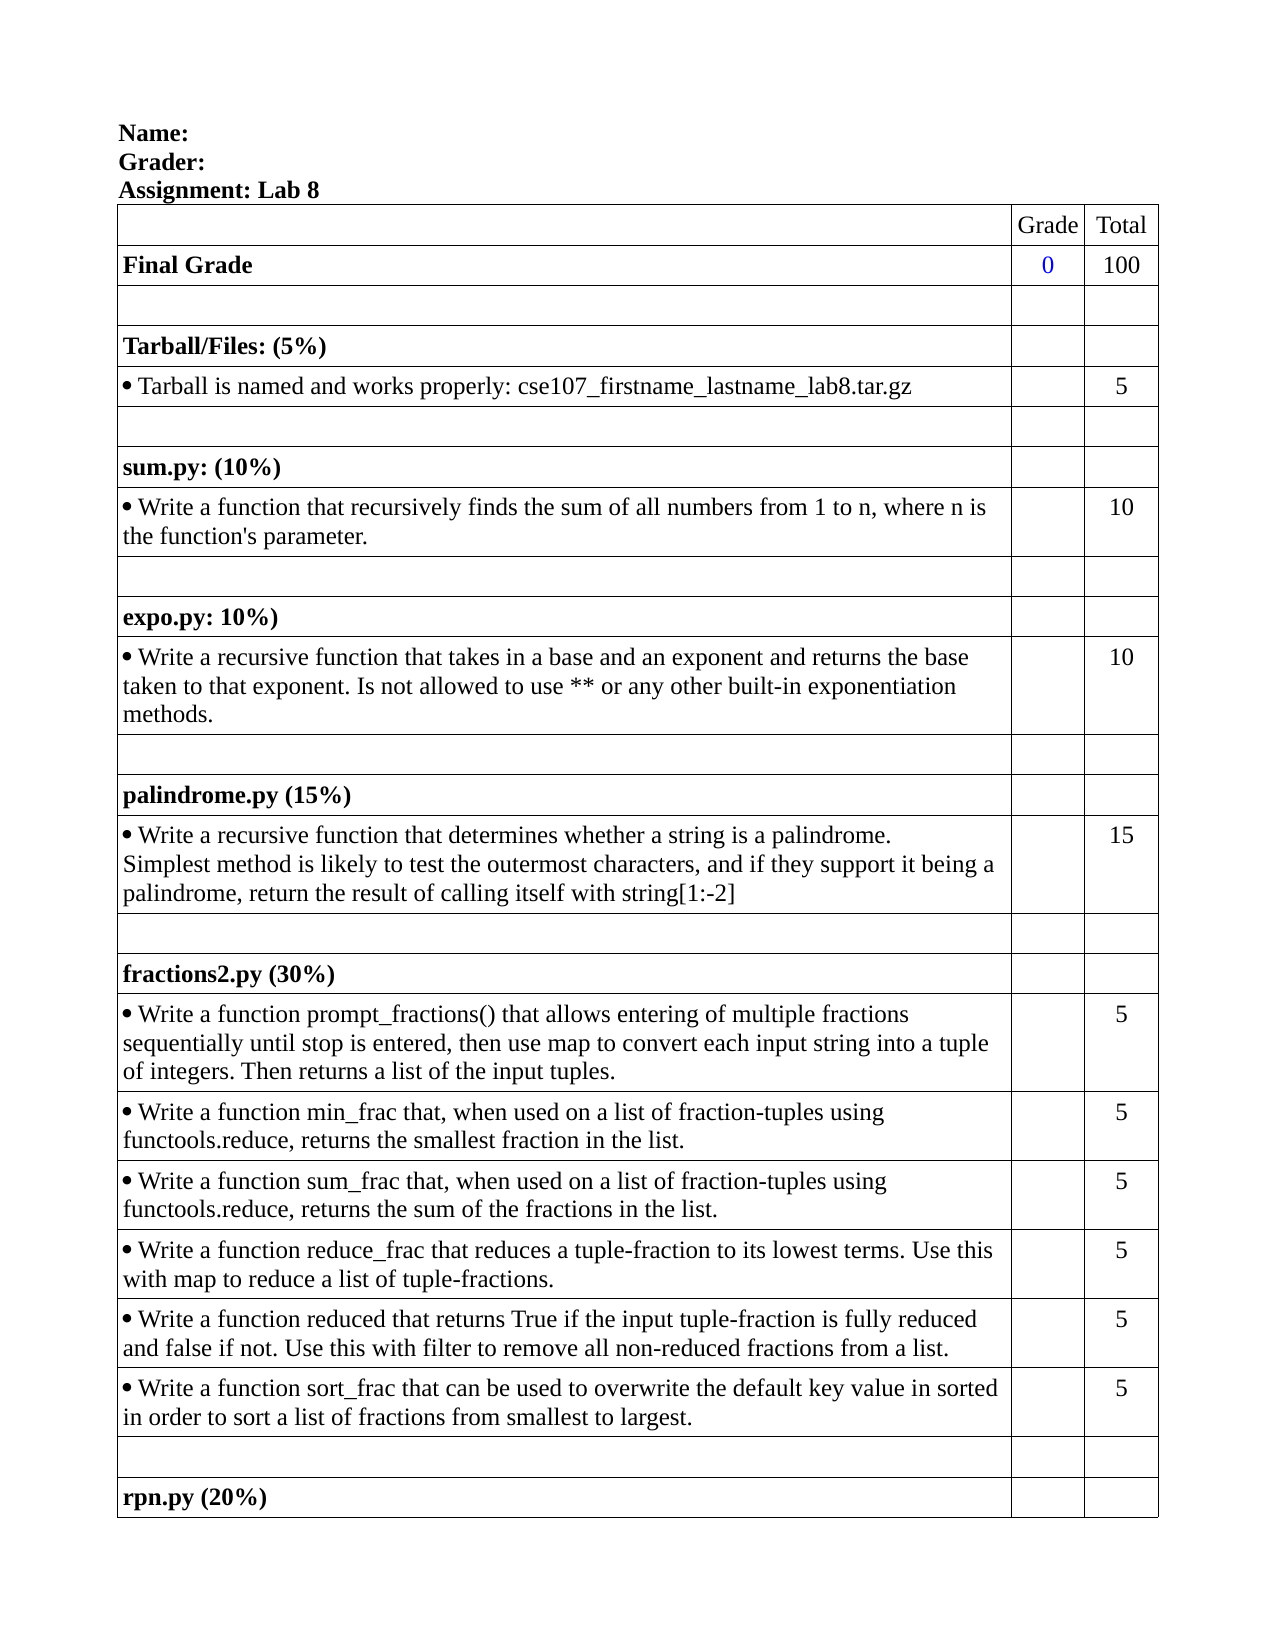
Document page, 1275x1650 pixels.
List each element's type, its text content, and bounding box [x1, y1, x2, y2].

table_cell fractions2.py (30%) [118, 954, 1011, 993]
table_cell Final Grade [118, 246, 1011, 285]
table_cell 5 [1085, 1299, 1158, 1367]
table_cell [1012, 775, 1084, 815]
table_cell [1012, 1368, 1084, 1436]
table_cell Tarball/Files: (5%) [118, 326, 1011, 366]
table_cell [1012, 735, 1084, 774]
table_cell 0 [1012, 246, 1084, 285]
table_cell [1012, 816, 1084, 912]
table_cell 5 [1085, 1368, 1158, 1436]
table_cell 5 [1085, 994, 1158, 1091]
table_cell [118, 407, 1011, 446]
table_cell Write a function reduce_frac that reduces a tuple-fraction to its lowest terms. Use this with map to reduce a list of tuple-fractions. [118, 1230, 1011, 1298]
table_cell palindrome.py (15%) [118, 775, 1011, 815]
table_cell Write a function min_frac that, when used on a list of fraction-tuples using functools.reduce, returns the smallest fraction in the list. [118, 1092, 1011, 1160]
table_header [118, 205, 1011, 245]
table_cell sum.py: (10%) [118, 447, 1011, 487]
table_cell expo.py: 10%) [118, 597, 1011, 636]
table_cell 15 [1085, 816, 1158, 912]
table_cell [118, 557, 1011, 596]
table_cell [118, 1437, 1011, 1477]
table_cell [118, 286, 1011, 325]
table_cell [1012, 994, 1084, 1091]
table_cell [1085, 735, 1158, 774]
table_cell 10 [1085, 488, 1158, 556]
table_cell [118, 735, 1011, 774]
table_cell [1012, 1161, 1084, 1229]
table_cell [1012, 1230, 1084, 1298]
table_cell 5 [1085, 1092, 1158, 1160]
table_cell Write a function sort_frac that can be used to overwrite the default key value in sorted in order to sort a list of fractions from smallest to largest. [118, 1368, 1011, 1436]
table_cell [118, 914, 1011, 953]
table_cell Tarball is named and works properly: cse107_firstname_lastname_lab8.tar.gz [118, 367, 1011, 406]
table_cell [1085, 447, 1158, 487]
table_cell rpn.py (20%) [118, 1478, 1011, 1517]
table_header Grade [1012, 205, 1084, 245]
table_cell [1085, 286, 1158, 325]
table_cell [1085, 914, 1158, 953]
table_cell [1012, 488, 1084, 556]
table_cell Write a recursive function that takes in a base and an exponent and returns the base taken to that exponent. Is not allowed to use ** or any other built-in exponentiation methods. [118, 637, 1011, 734]
table_cell [1085, 1437, 1158, 1477]
table_cell [1012, 637, 1084, 734]
table_cell [1012, 367, 1084, 406]
table_header Total [1085, 205, 1158, 245]
table_cell [1085, 775, 1158, 815]
table_cell 5 [1085, 1230, 1158, 1298]
table_cell [1085, 557, 1158, 596]
text Grader: [118, 147, 1157, 176]
table_cell Write a function reduced that returns True if the input tuple-fraction is fully reduced and false if not. Use this with filter to remove all non-reduced fractions from a list. [118, 1299, 1011, 1367]
table_cell Write a recursive function that determines whether a string is a palindrome. Simplest method is likely to test the outermost characters, and if they support it being a palindrome, return the result of calling itself with string[1:-2] [118, 816, 1011, 912]
table_cell Write a function prompt_fractions() that allows entering of multiple fractions sequentially until stop is entered, then use map to convert each input string into a tuple of integers. Then returns a list of the input tuples. [118, 994, 1011, 1091]
table_cell [1085, 1478, 1158, 1517]
table_cell [1012, 914, 1084, 953]
table_cell Write a function that recursively finds the sum of all numbers from 1 to n, where n is the function's parameter. [118, 488, 1011, 556]
table_cell [1012, 954, 1084, 993]
table_cell [1012, 407, 1084, 446]
table_cell [1012, 326, 1084, 366]
table_cell [1012, 447, 1084, 487]
table_cell 5 [1085, 367, 1158, 406]
table_cell [1085, 407, 1158, 446]
table_cell Write a function sum_frac that, when used on a list of fraction-tuples using functools.reduce, returns the sum of the fractions in the list. [118, 1161, 1011, 1229]
table_cell 5 [1085, 1161, 1158, 1229]
table_cell 10 [1085, 637, 1158, 734]
table_cell [1012, 557, 1084, 596]
table_cell [1012, 286, 1084, 325]
table_cell [1085, 954, 1158, 993]
text Assignment: Lab 8 [118, 176, 1157, 204]
table_cell [1012, 1437, 1084, 1477]
table_cell [1085, 597, 1158, 636]
table_cell [1085, 326, 1158, 366]
table_cell [1012, 1299, 1084, 1367]
table_cell [1012, 1092, 1084, 1160]
table_cell [1012, 597, 1084, 636]
table_cell 100 [1085, 246, 1158, 285]
text Name: [118, 118, 1157, 147]
table_cell [1012, 1478, 1084, 1517]
